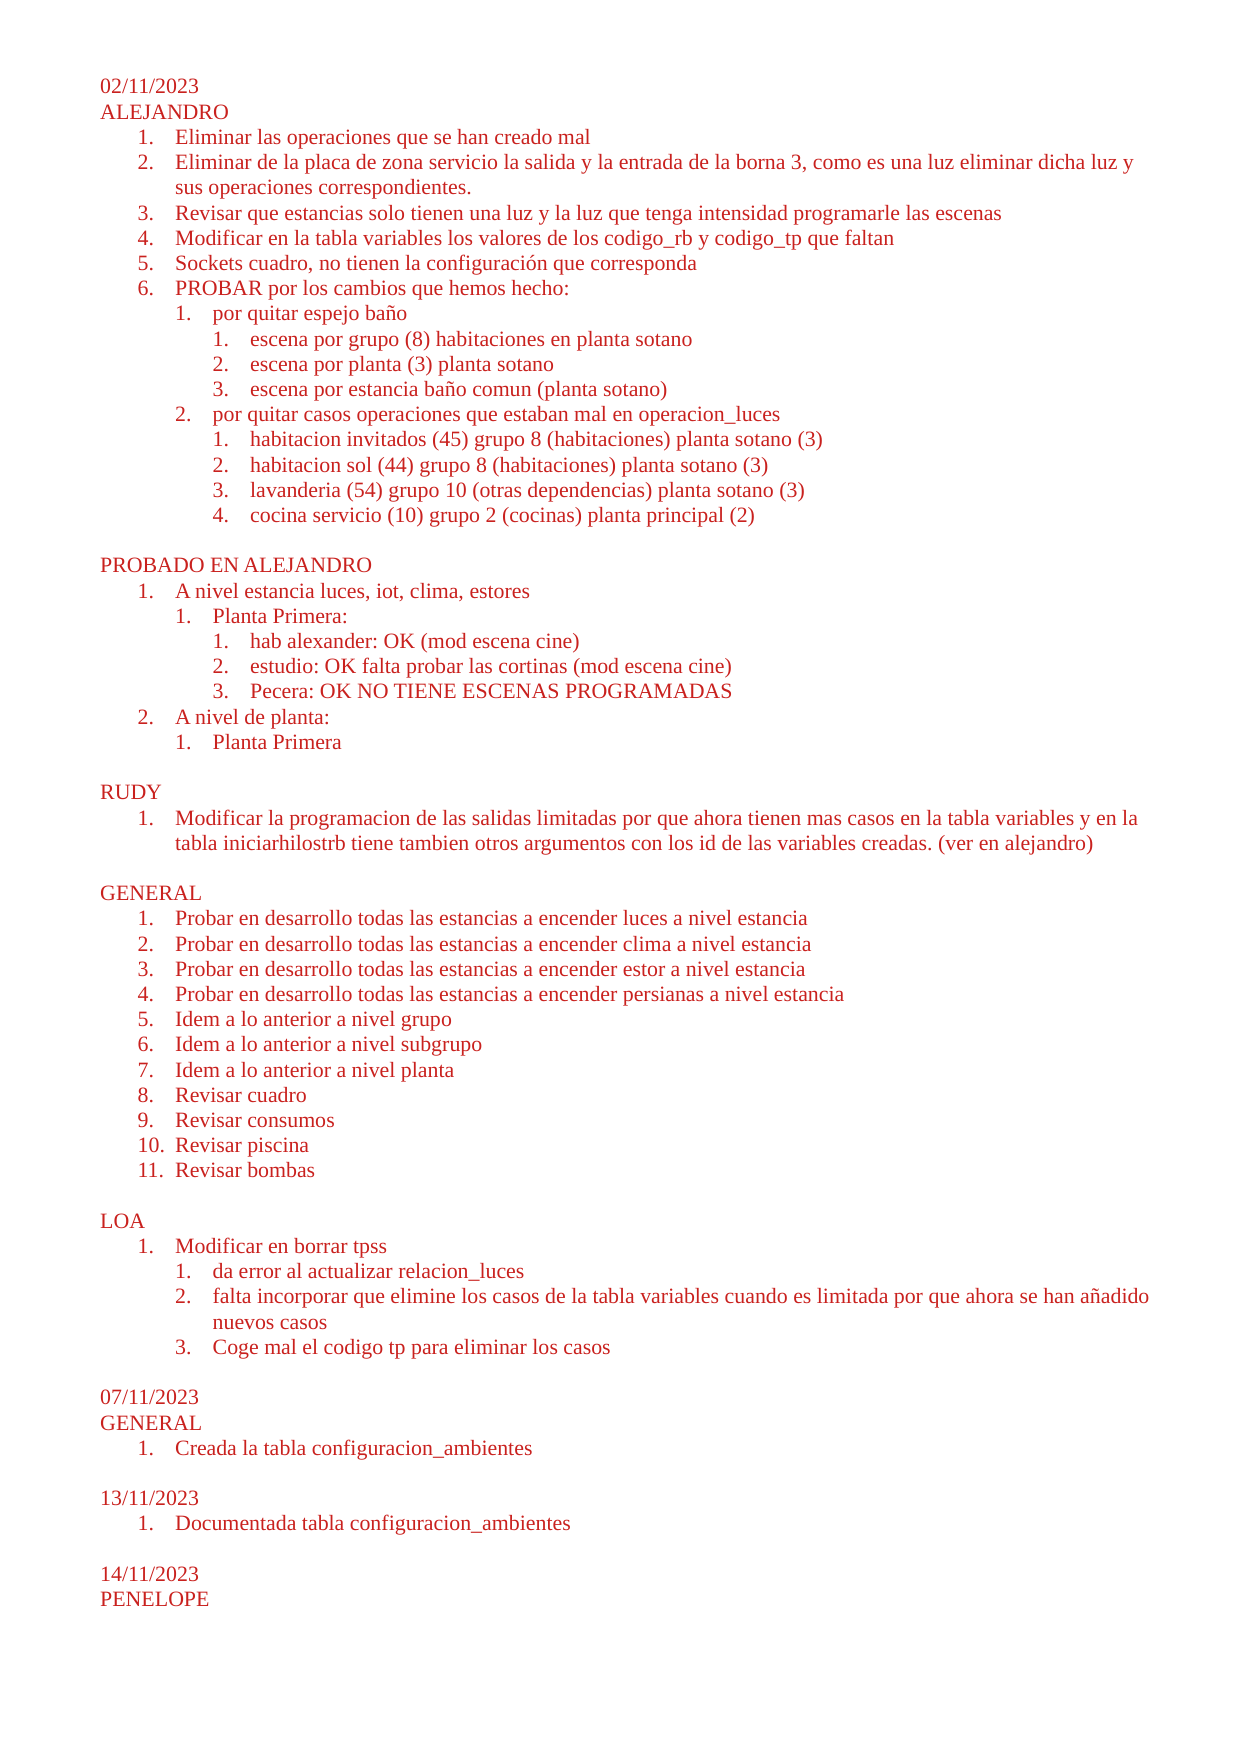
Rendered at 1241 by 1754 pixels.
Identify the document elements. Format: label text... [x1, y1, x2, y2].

list Modificar en borrar tpss [137, 1233, 1162, 1258]
text PENELOPE [100, 1586, 1162, 1611]
list lavanderia (54) grupo 10 (otras dependencias) planta sotano (3) [212, 477, 1162, 502]
text 07/11/2023 [100, 1384, 1162, 1409]
list estudio: OK falta probar las cortinas (mod escena cine) [212, 653, 1162, 678]
list escena por estancia baño comun (planta sotano) [212, 376, 1162, 401]
text GENERAL [100, 880, 1162, 905]
list Idem a lo anterior a nivel planta [137, 1057, 1162, 1082]
list Probar en desarrollo todas las estancias a encender estor a nivel estancia [137, 956, 1162, 981]
list habitacion sol (44) grupo 8 (habitaciones) planta sotano (3) [212, 452, 1162, 477]
list Idem a lo anterior a nivel subgrupo [137, 1031, 1162, 1057]
list Revisar bombas [137, 1157, 1162, 1183]
list Modificar en la tabla variables los valores de los codigo_rb y codigo_tp que faltan [137, 225, 1162, 250]
list Eliminar las operaciones que se han creado mal [137, 124, 1162, 149]
list Revisar consumos [137, 1107, 1162, 1132]
list Probar en desarrollo todas las estancias a encender luces a nivel estancia [137, 905, 1162, 931]
list por quitar espejo baño [175, 300, 1162, 326]
text PROBADO EN ALEJANDRO [100, 552, 1162, 578]
list Planta Primera [175, 729, 1162, 754]
list Creada la tabla configuracion_ambientes [137, 1435, 1162, 1460]
text LOA [100, 1208, 1162, 1233]
text 13/11/2023 [100, 1485, 1162, 1510]
list habitacion invitados (45) grupo 8 (habitaciones) planta sotano (3) [212, 426, 1162, 452]
list PROBAR por los cambios que hemos hecho: [137, 275, 1162, 300]
list por quitar casos operaciones que estaban mal en operacion_luces [175, 401, 1162, 426]
list escena por planta (3) planta sotano [212, 351, 1162, 376]
text GENERAL [100, 1409, 1162, 1435]
list Coge mal el codigo tp para eliminar los casos [175, 1334, 1162, 1359]
list Eliminar de la placa de zona servicio la salida y la entrada de la borna 3, como es una luz eliminar dicha luz y sus operaciones correspondientes. [137, 149, 1162, 199]
list Revisar que estancias solo tienen una luz y la luz que tenga intensidad programarle las escenas [137, 199, 1162, 225]
list falta incorporar que elimine los casos de la tabla variables cuando es limitada por que ahora se han añadido nuevos casos [175, 1283, 1162, 1334]
list Planta Primera: [175, 603, 1162, 628]
list A nivel de planta: [137, 704, 1162, 729]
text 02/11/2023 [100, 73, 1162, 99]
list hab alexander: OK (mod escena cine) [212, 628, 1162, 653]
list Documentada tabla configuracion_ambientes [137, 1510, 1162, 1536]
list cocina servicio (10) grupo 2 (cocinas) planta principal (2) [212, 502, 1162, 527]
list Idem a lo anterior a nivel grupo [137, 1006, 1162, 1031]
list Sockets cuadro, no tienen la configuración que corresponda [137, 250, 1162, 275]
text 14/11/2023 [100, 1561, 1162, 1586]
list da error al actualizar relacion_luces [175, 1258, 1162, 1283]
list Probar en desarrollo todas las estancias a encender persianas a nivel estancia [137, 981, 1162, 1006]
text RUDY [100, 779, 1162, 804]
list A nivel estancia luces, iot, clima, estores [137, 578, 1162, 603]
list escena por grupo (8) habitaciones en planta sotano [212, 326, 1162, 351]
text ALEJANDRO [100, 99, 1162, 124]
list Pecera: OK NO TIENE ESCENAS PROGRAMADAS [212, 678, 1162, 704]
list Probar en desarrollo todas las estancias a encender clima a nivel estancia [137, 931, 1162, 956]
list Revisar piscina [137, 1132, 1162, 1157]
list Modificar la programacion de las salidas limitadas por que ahora tienen mas casos en la tabla variables y en la tabla iniciarhilostrb tiene tambien otros argumentos con los id de las variables creadas. (ver en alejandro) [137, 804, 1162, 855]
list Revisar cuadro [137, 1082, 1162, 1107]
